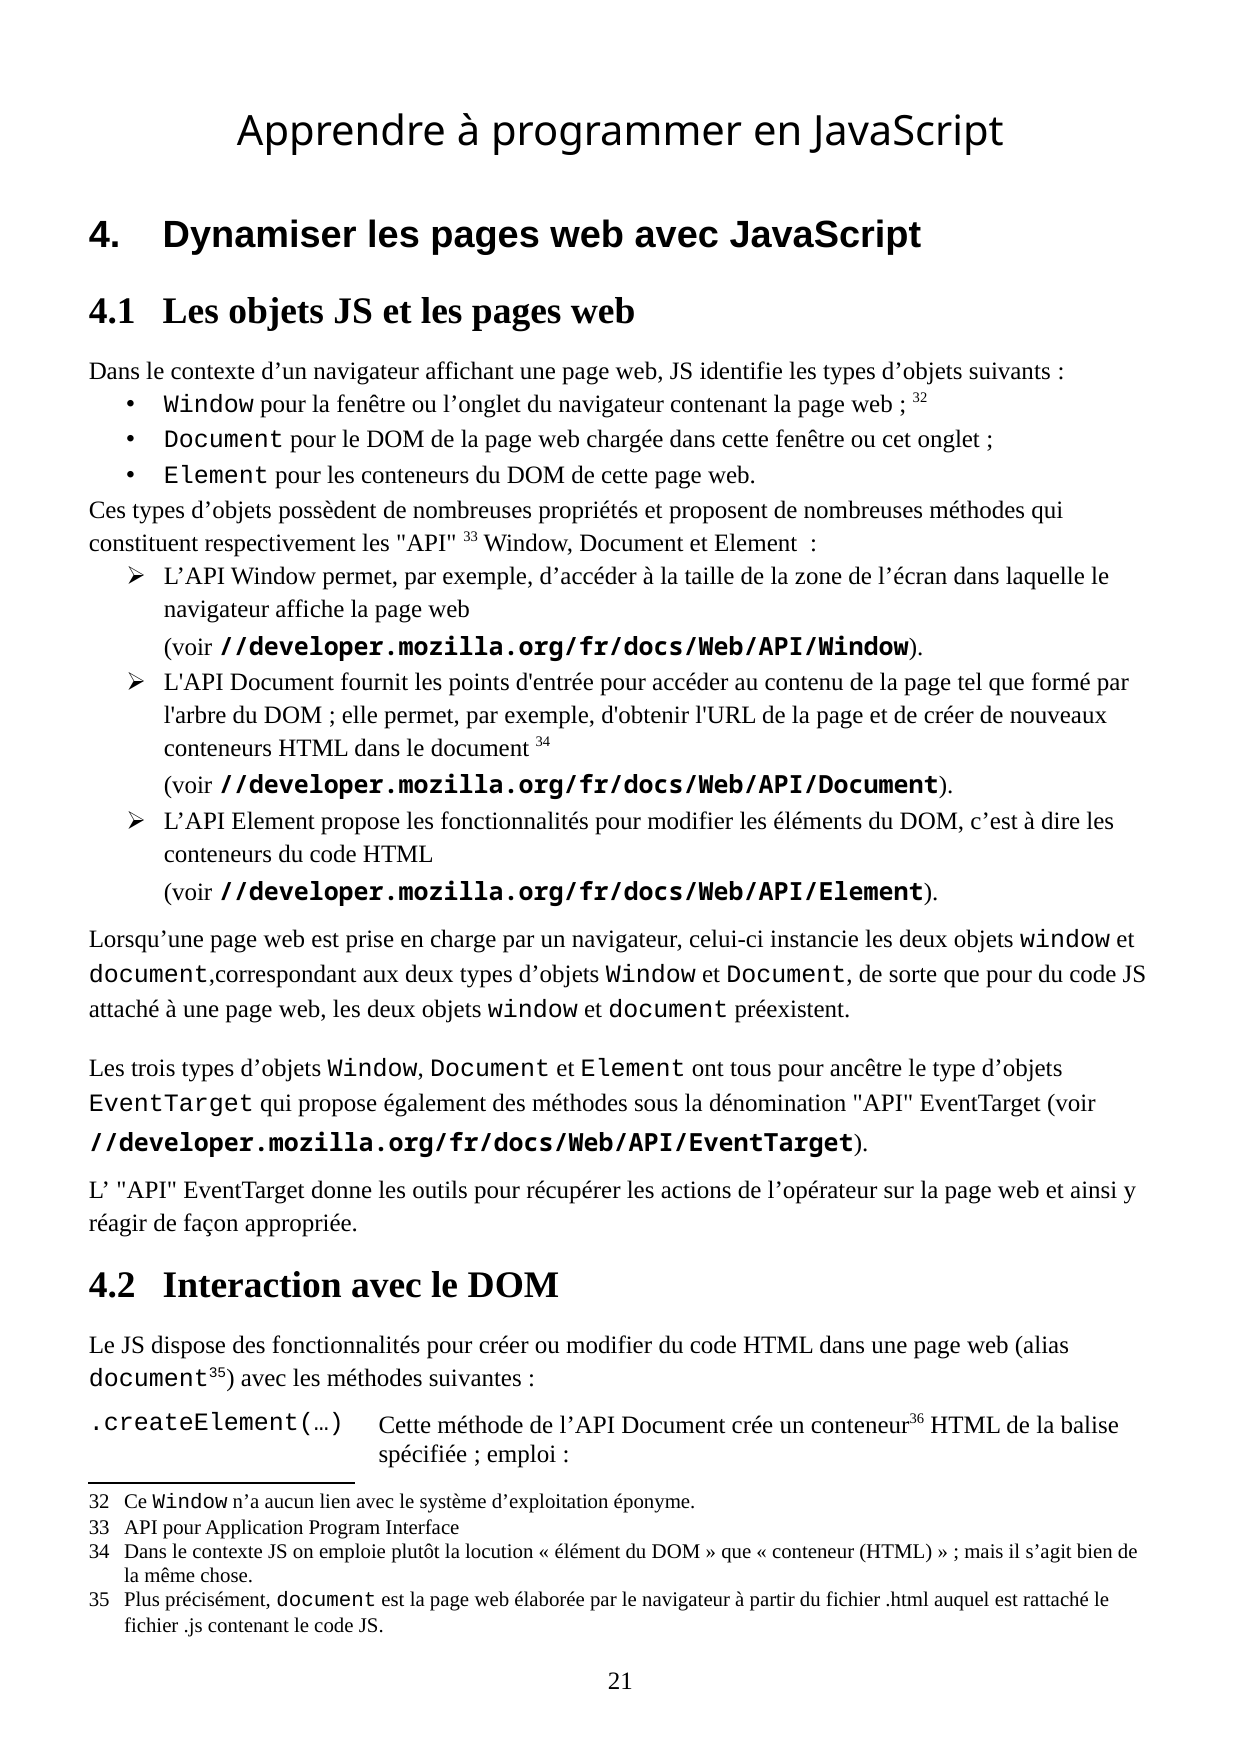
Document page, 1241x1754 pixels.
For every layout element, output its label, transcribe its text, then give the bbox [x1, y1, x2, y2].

table_header Cette méthode de l’API Document crée un conteneur HTML de la balise spécifiée ; emploi : [378, 1398, 1151, 1467]
text Lorsqu’une page web est prise en charge par un navigateur, celui-ci instancie les deux objets window et document,correspondant aux deux types d’objets Window et Document, de sorte que pour du code JS attaché à une page web, les deux objets window et document préexistent. [88, 924, 1152, 1025]
list Dans le contexte JS on emploie plutôt la locution « élément du DOM » que « conteneur (HTML) » ; mais il s’agit bien de la même chose. [88, 1539, 1152, 1587]
subtitle Les objets JS et les pages web [88, 288, 1152, 332]
list Window pour la fenêtre ou l’onglet du navigateur contenant la page web ; [126, 389, 1152, 420]
text L’ "API" EventTarget donne les outils pour récupérer les actions de l’opérateur sur la page web et ainsi y réagir de façon appropriée. [88, 1175, 1152, 1237]
text Ces types d’objets possèdent de nombreuses propriétés et proposent de nombreuses méthodes qui constituent respectivement les "API" Window, Document et Element : [88, 495, 1152, 557]
subtitle Dynamiser les pages web avec JavaScript [88, 212, 1152, 255]
list L’API Element propose les fonctionnalités pour modifier les éléments du DOM, c’est à dire les conteneurs du code HTML (voir //developer.mozilla.org/fr/docs/Web/API/Element). [126, 806, 1152, 907]
list L'API Document fournit les points d'entrée pour accéder au contenu de la page tel que formé par l'arbre du DOM ; elle permet, par exemple, d'obtenir l'URL de la page et de créer de nouveaux conteneurs HTML dans le document (voir //developer.mozilla.org/fr/docs/Web/API/Document). [126, 667, 1152, 801]
text Les trois types d’objets Window, Document et Element ont tous pour ancêtre le type d’objets EventTarget qui propose également des méthodes sous la dénomination "API" EventTarget (voir //developer.mozilla.org/fr/docs/Web/API/EventTarget). [88, 1053, 1152, 1158]
text API pour Application Program Interface [88, 1515, 1152, 1539]
subtitle Interaction avec le DOM [88, 1262, 1152, 1305]
list Ce Window n’a aucun lien avec le système d’exploitation éponyme. [88, 1489, 1152, 1515]
table_header .createElement(…) [89, 1398, 378, 1467]
list Document pour le DOM de la page web chargée dans cette fenêtre ou cet onglet ; [126, 424, 1152, 455]
list Element pour les conteneurs du DOM de cette page web. [126, 460, 1152, 491]
text Plus précisément, document est la page web élaborée par le navigateur à partir du fichier .html auquel est rattaché le fichier .js contenant le code JS. [88, 1587, 1152, 1637]
text Dans le contexte d’un navigateur affichant une page web, JS identifie les types d’objets suivants : [88, 356, 1152, 385]
text Le JS dispose des fonctionnalités pour créer ou modifier du code HTML dans une page web (alias document) avec les méthodes suivantes : [88, 1330, 1152, 1393]
list L’API Window permet, par exemple, d’accéder à la taille de la zone de l’écran dans laquelle le navigateur affiche la page web (voir //developer.mozilla.org/fr/docs/Web/API/Window). [126, 561, 1152, 662]
